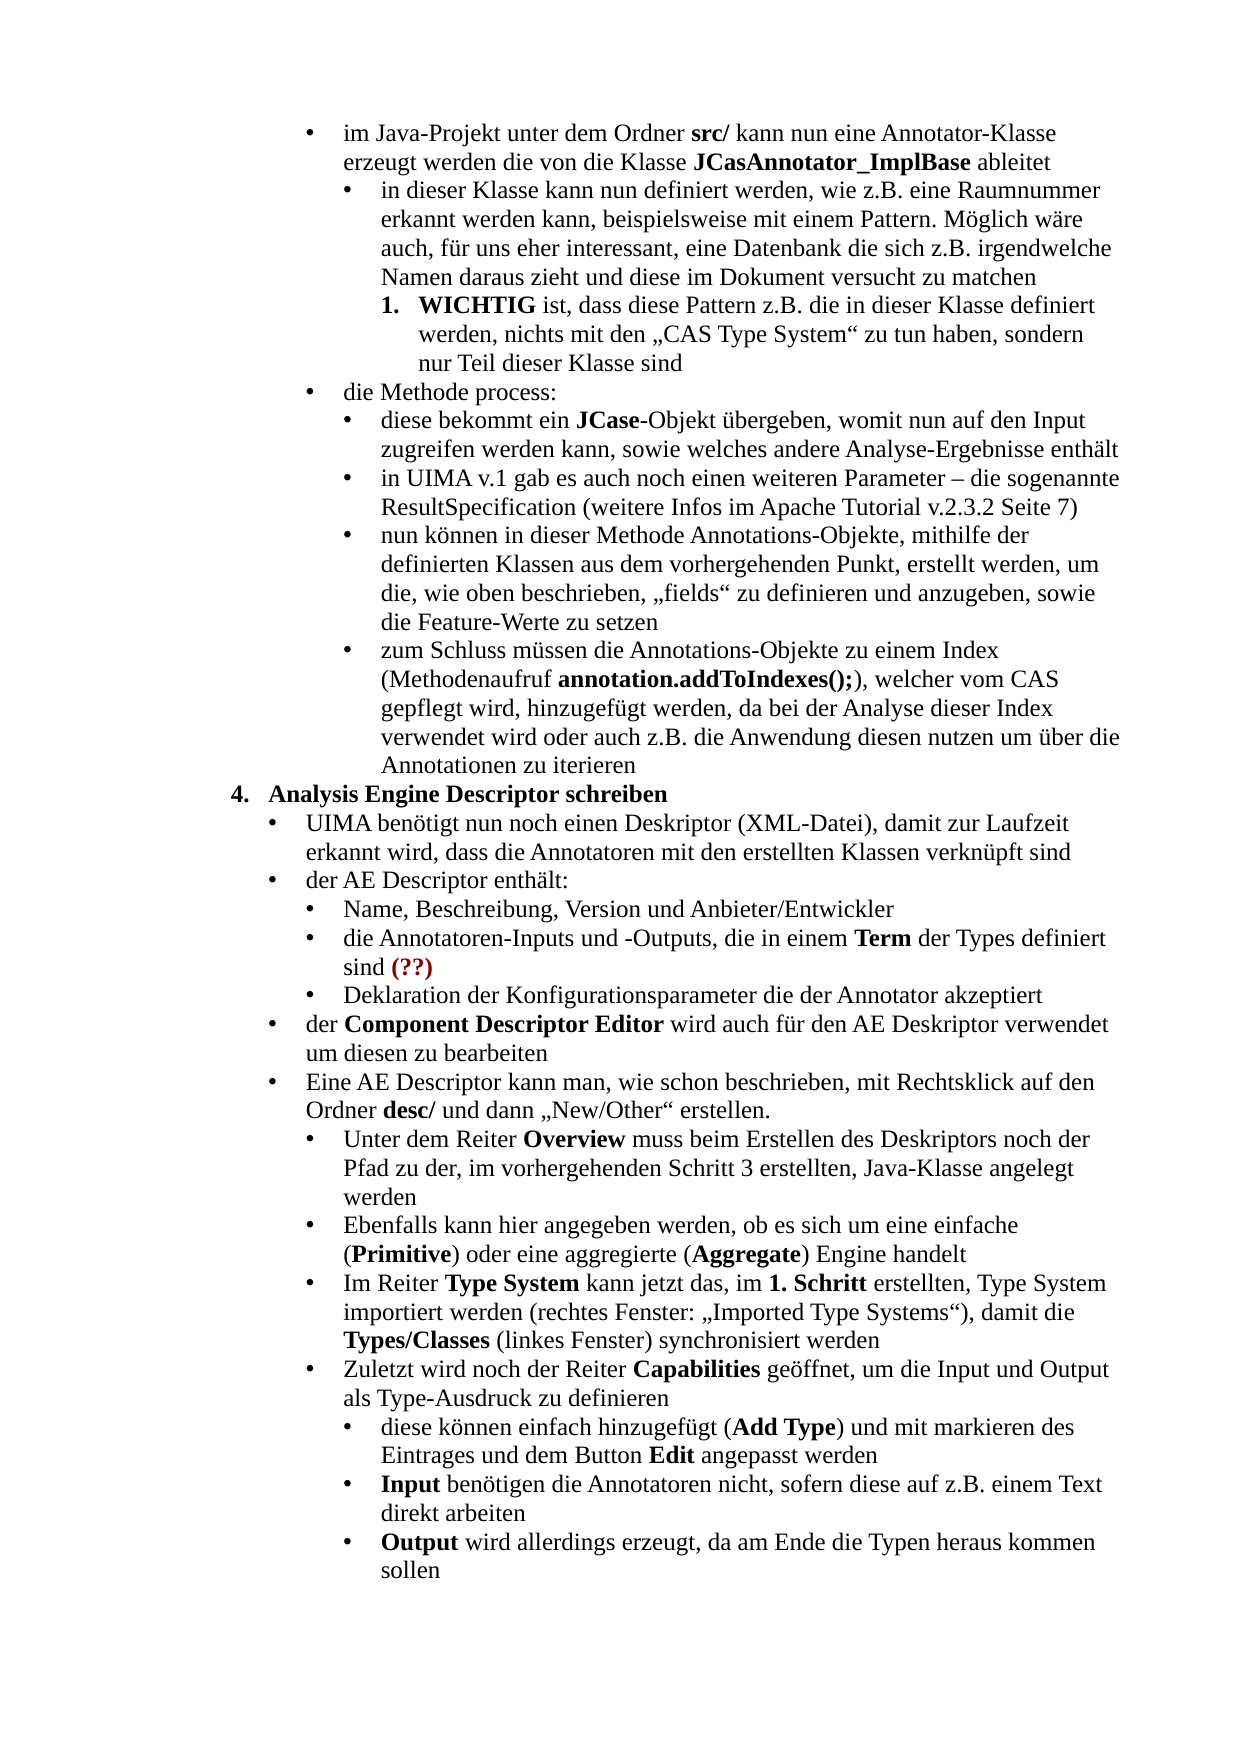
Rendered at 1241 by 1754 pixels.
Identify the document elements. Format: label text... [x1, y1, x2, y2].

list Eine AE Descriptor kann man, wie schon beschrieben, mit Rechtsklick auf den Ordner desc/ und dann „New/Other“ erstellen. [268, 1067, 1122, 1124]
list die Methode process: [306, 377, 1122, 406]
list Output wird allerdings erzeugt, da am Ende die Typen heraus kommen sollen [343, 1527, 1122, 1584]
list Name, Beschreibung, Version und Anbieter/Entwickler [306, 894, 1122, 923]
list in UIMA v.1 gab es auch noch einen weiteren Parameter – die sogenannte ResultSpecification (weitere Infos im Apache Tutorial v.2.3.2 Seite 7) [343, 463, 1122, 521]
list Zuletzt wird noch der Reiter Capabilities geöffnet, um die Input und Output als Type-Ausdruck zu definieren [306, 1354, 1122, 1412]
list Input benötigen die Annotatoren nicht, sofern diese auf z.B. einem Text direkt arbeiten [343, 1469, 1122, 1527]
list Analysis Engine Descriptor schreiben [231, 779, 1122, 808]
list WICHTIG ist, dass diese Pattern z.B. die in dieser Klasse definiert werden, nichts mit den „CAS Type System“ zu tun haben, sondern nur Teil dieser Klasse sind [381, 291, 1122, 377]
list in dieser Klasse kann nun definiert werden, wie z.B. eine Raumnummer erkannt werden kann, beispielsweise mit einem Pattern. Möglich wäre auch, für uns eher interessant, eine Datenbank die sich z.B. irgendwelche Namen daraus zieht und diese im Dokument versucht zu matchen [343, 176, 1122, 291]
list im Java-Projekt unter dem Ordner src/ kann nun eine Annotator-Klasse erzeugt werden die von die Klasse JCasAnnotator_ImplBase ableitet [306, 118, 1122, 176]
list Deklaration der Konfigurationsparameter die der Annotator akzeptiert [306, 981, 1122, 1009]
list Ebenfalls kann hier angegeben werden, ob es sich um eine einfache (Primitive) oder eine aggregierte (Aggregate) Engine handelt [306, 1211, 1122, 1268]
list diese bekommt ein JCase-Objekt übergeben, womit nun auf den Input zugreifen werden kann, sowie welches andere Analyse-Ergebnisse enthält [343, 406, 1122, 463]
list UIMA benötigt nun noch einen Deskriptor (XML-Datei), damit zur Laufzeit erkannt wird, dass die Annotatoren mit den erstellten Klassen verknüpft sind [268, 808, 1122, 866]
list die Annotatoren-Inputs und -Outputs, die in einem Term der Types definiert sind (??) [306, 923, 1122, 981]
list Im Reiter Type System kann jetzt das, im 1. Schritt erstellten, Type System importiert werden (rechtes Fenster: „Imported Type Systems“), damit die Types/Classes (linkes Fenster) synchronisiert werden [306, 1268, 1122, 1354]
list zum Schluss müssen die Annotations-Objekte zu einem Index (Methodenaufruf annotation.addToIndexes();), welcher vom CAS gepflegt wird, hinzugefügt werden, da bei der Analyse dieser Index verwendet wird oder auch z.B. die Anwendung diesen nutzen um über die Annotationen zu iterieren [343, 636, 1122, 779]
list der AE Descriptor enthält: [268, 866, 1122, 894]
list Unter dem Reiter Overview muss beim Erstellen des Deskriptors noch der Pfad zu der, im vorhergehenden Schritt 3 erstellten, Java-Klasse angelegt werden [306, 1124, 1122, 1211]
list diese können einfach hinzugefügt (Add Type) und mit markieren des Eintrages und dem Button Edit angepasst werden [343, 1412, 1122, 1469]
list nun können in dieser Methode Annotations-Objekte, mithilfe der definierten Klassen aus dem vorhergehenden Punkt, erstellt werden, um die, wie oben beschrieben, „fields“ zu definieren und anzugeben, sowie die Feature-Werte zu setzen [343, 521, 1122, 636]
list der Component Descriptor Editor wird auch für den AE Deskriptor verwendet um diesen zu bearbeiten [268, 1009, 1122, 1067]
